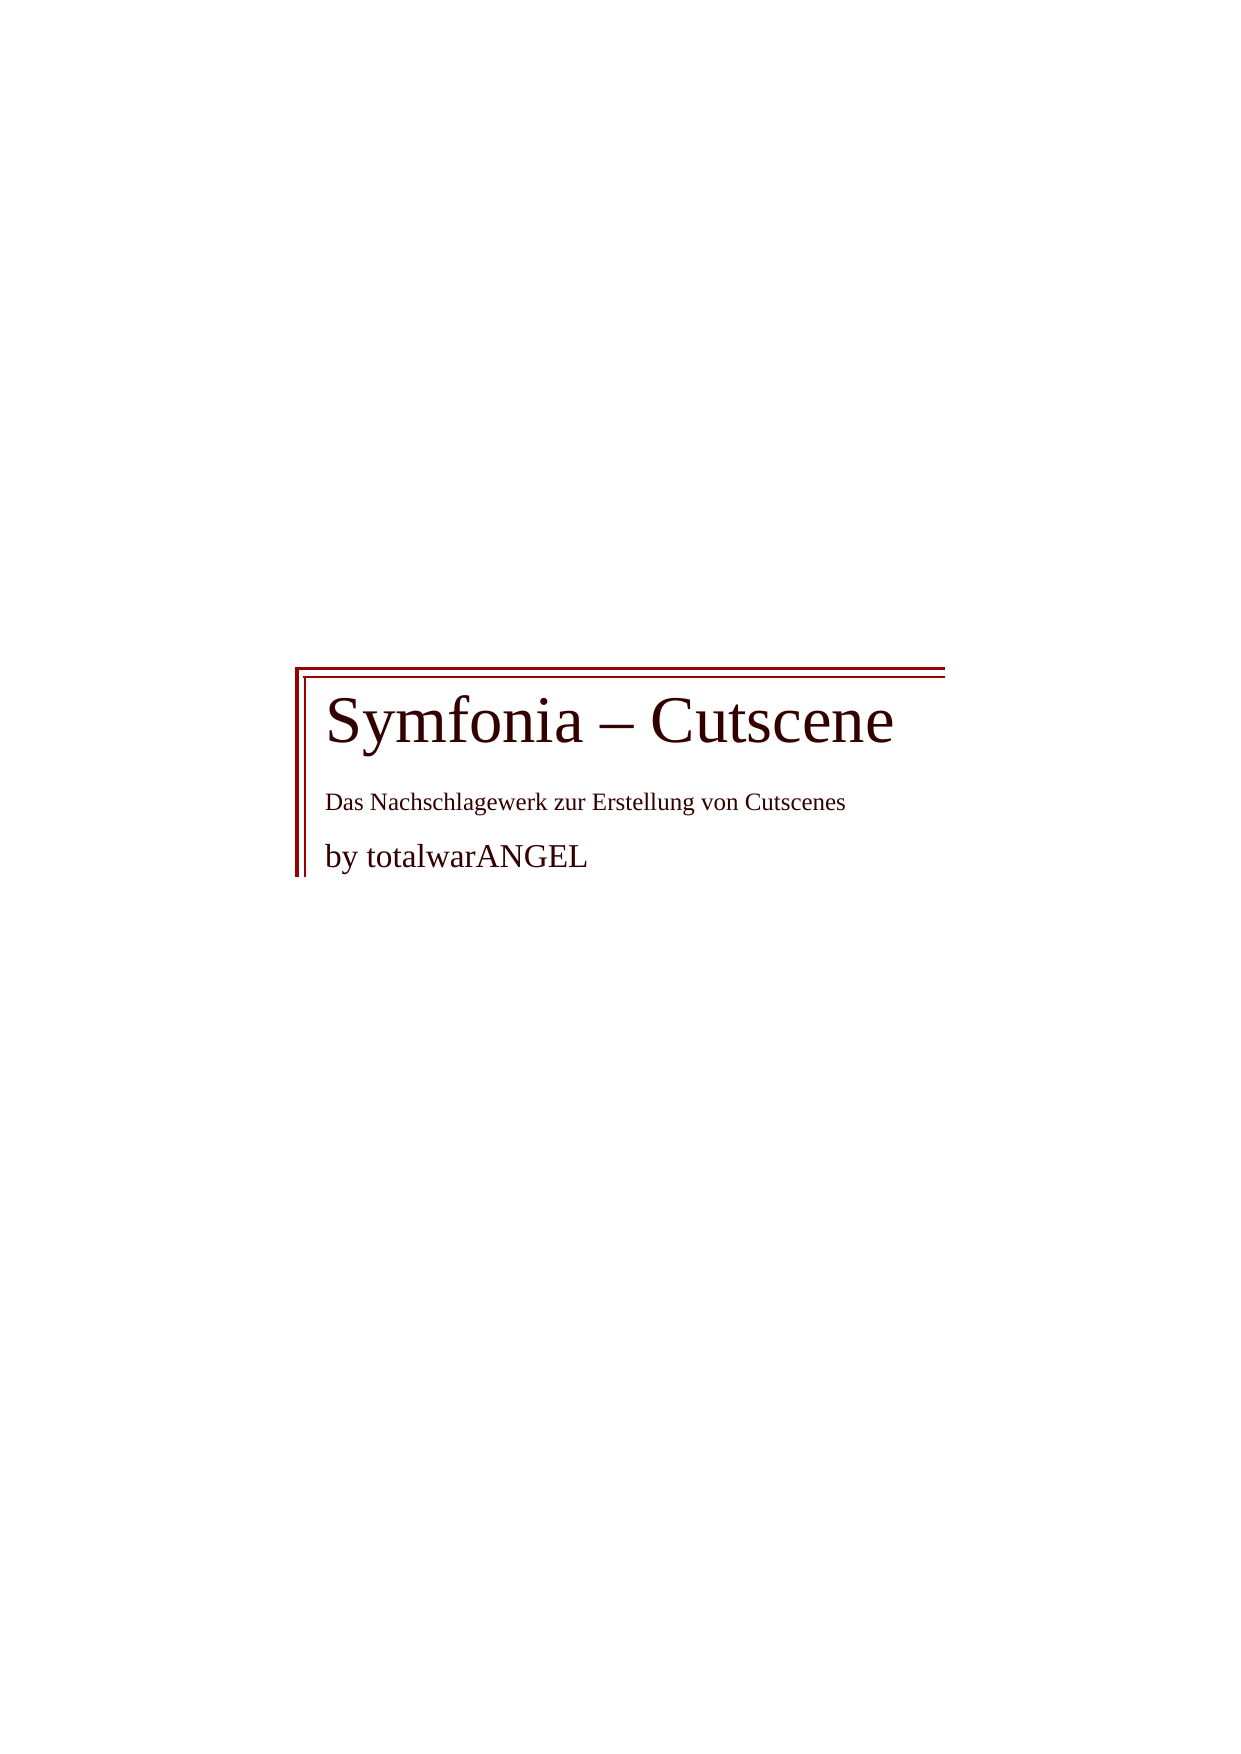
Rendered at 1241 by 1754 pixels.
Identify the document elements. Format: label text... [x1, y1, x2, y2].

text by totalwarANGEL [306, 823, 945, 877]
text Das Nachschlagewerk zur Erstellung von Cutscenes [306, 773, 945, 816]
text Symfonia – Cutscene [299, 670, 945, 757]
